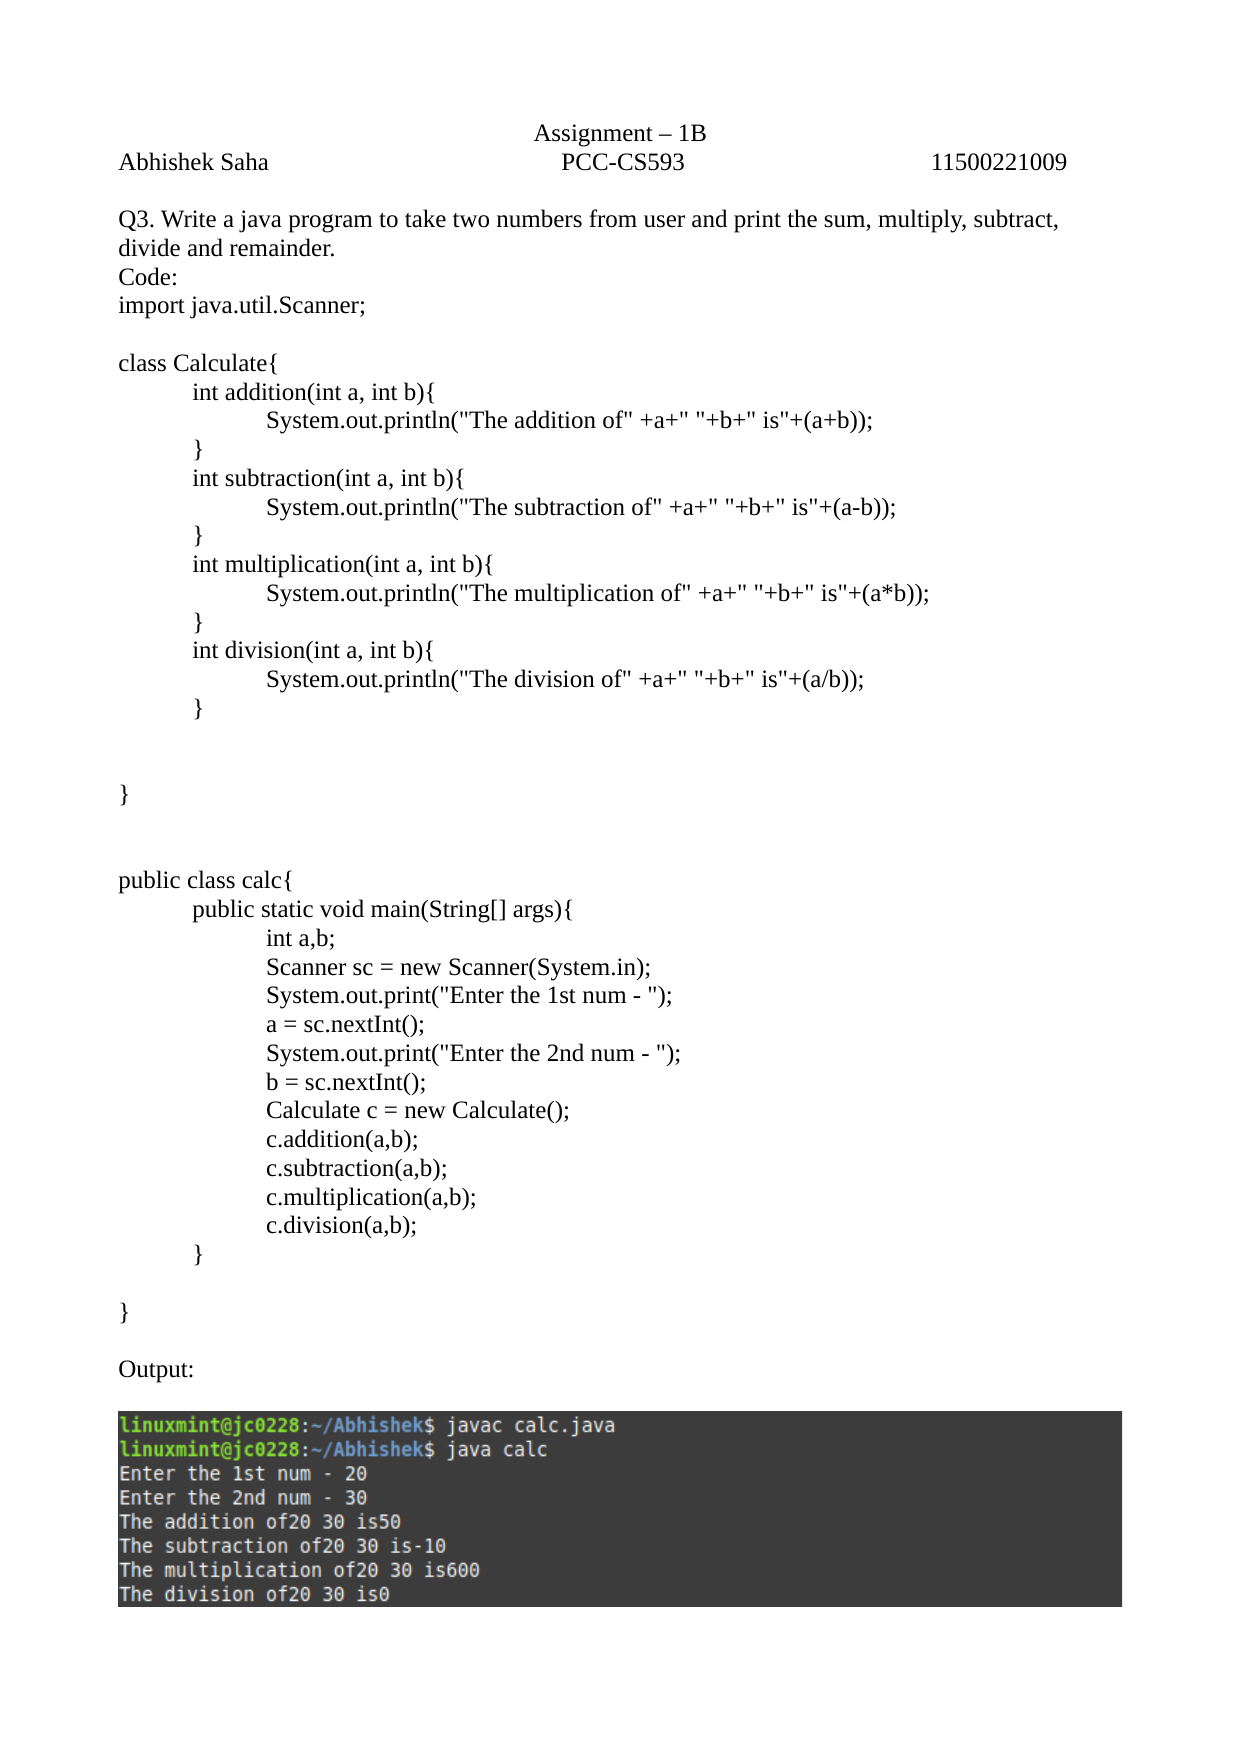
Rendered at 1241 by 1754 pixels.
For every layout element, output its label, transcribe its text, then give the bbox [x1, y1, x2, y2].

text } [118, 434, 1122, 463]
text c.multiplication(a,b); [118, 1182, 1122, 1211]
text Calculate c = new Calculate(); [118, 1096, 1122, 1124]
text } [118, 1239, 1122, 1268]
text } [118, 779, 1122, 808]
text c.division(a,b); [118, 1211, 1122, 1239]
text System.out.print("Enter the 2nd num - "); [118, 1038, 1122, 1067]
text Q3. Write a java program to take two numbers from user and print the sum, multiply, subtract, divide and remainder. [118, 204, 1122, 262]
text c.addition(a,b); [118, 1124, 1122, 1153]
text int division(int a, int b){ [118, 636, 1122, 664]
text System.out.println("The multiplication of" +a+" "+b+" is"+(a*b)); [118, 578, 1122, 607]
text int multiplication(int a, int b){ [118, 549, 1122, 578]
text } [118, 607, 1122, 636]
text } [118, 693, 1122, 722]
text Abhishek Saha PCC-CS593 11500221009 [118, 147, 1122, 176]
text System.out.println("The division of" +a+" "+b+" is"+(a/b)); [118, 664, 1122, 693]
picture [118, 1411, 1123, 1607]
text public static void main(String[] args){ [118, 894, 1122, 923]
text } [118, 521, 1122, 549]
text System.out.println("The addition of" +a+" "+b+" is"+(a+b)); [118, 406, 1122, 434]
text Code: [118, 262, 1122, 291]
text Assignment – 1B [118, 118, 1122, 147]
text Output: [118, 1354, 1122, 1383]
text c.subtraction(a,b); [118, 1153, 1122, 1182]
text } [118, 1297, 1122, 1326]
text class Calculate{ [118, 348, 1122, 377]
text int subtraction(int a, int b){ [118, 463, 1122, 492]
text int addition(int a, int b){ [118, 377, 1122, 406]
text System.out.println("The subtraction of" +a+" "+b+" is"+(a-b)); [118, 492, 1122, 521]
text a = sc.nextInt(); [118, 1009, 1122, 1038]
text b = sc.nextInt(); [118, 1067, 1122, 1096]
text System.out.print("Enter the 1st num - "); [118, 981, 1122, 1009]
text Scanner sc = new Scanner(System.in); [118, 952, 1122, 981]
text int a,b; [118, 923, 1122, 952]
text public class calc{ [118, 866, 1122, 894]
text import java.util.Scanner; [118, 291, 1122, 319]
